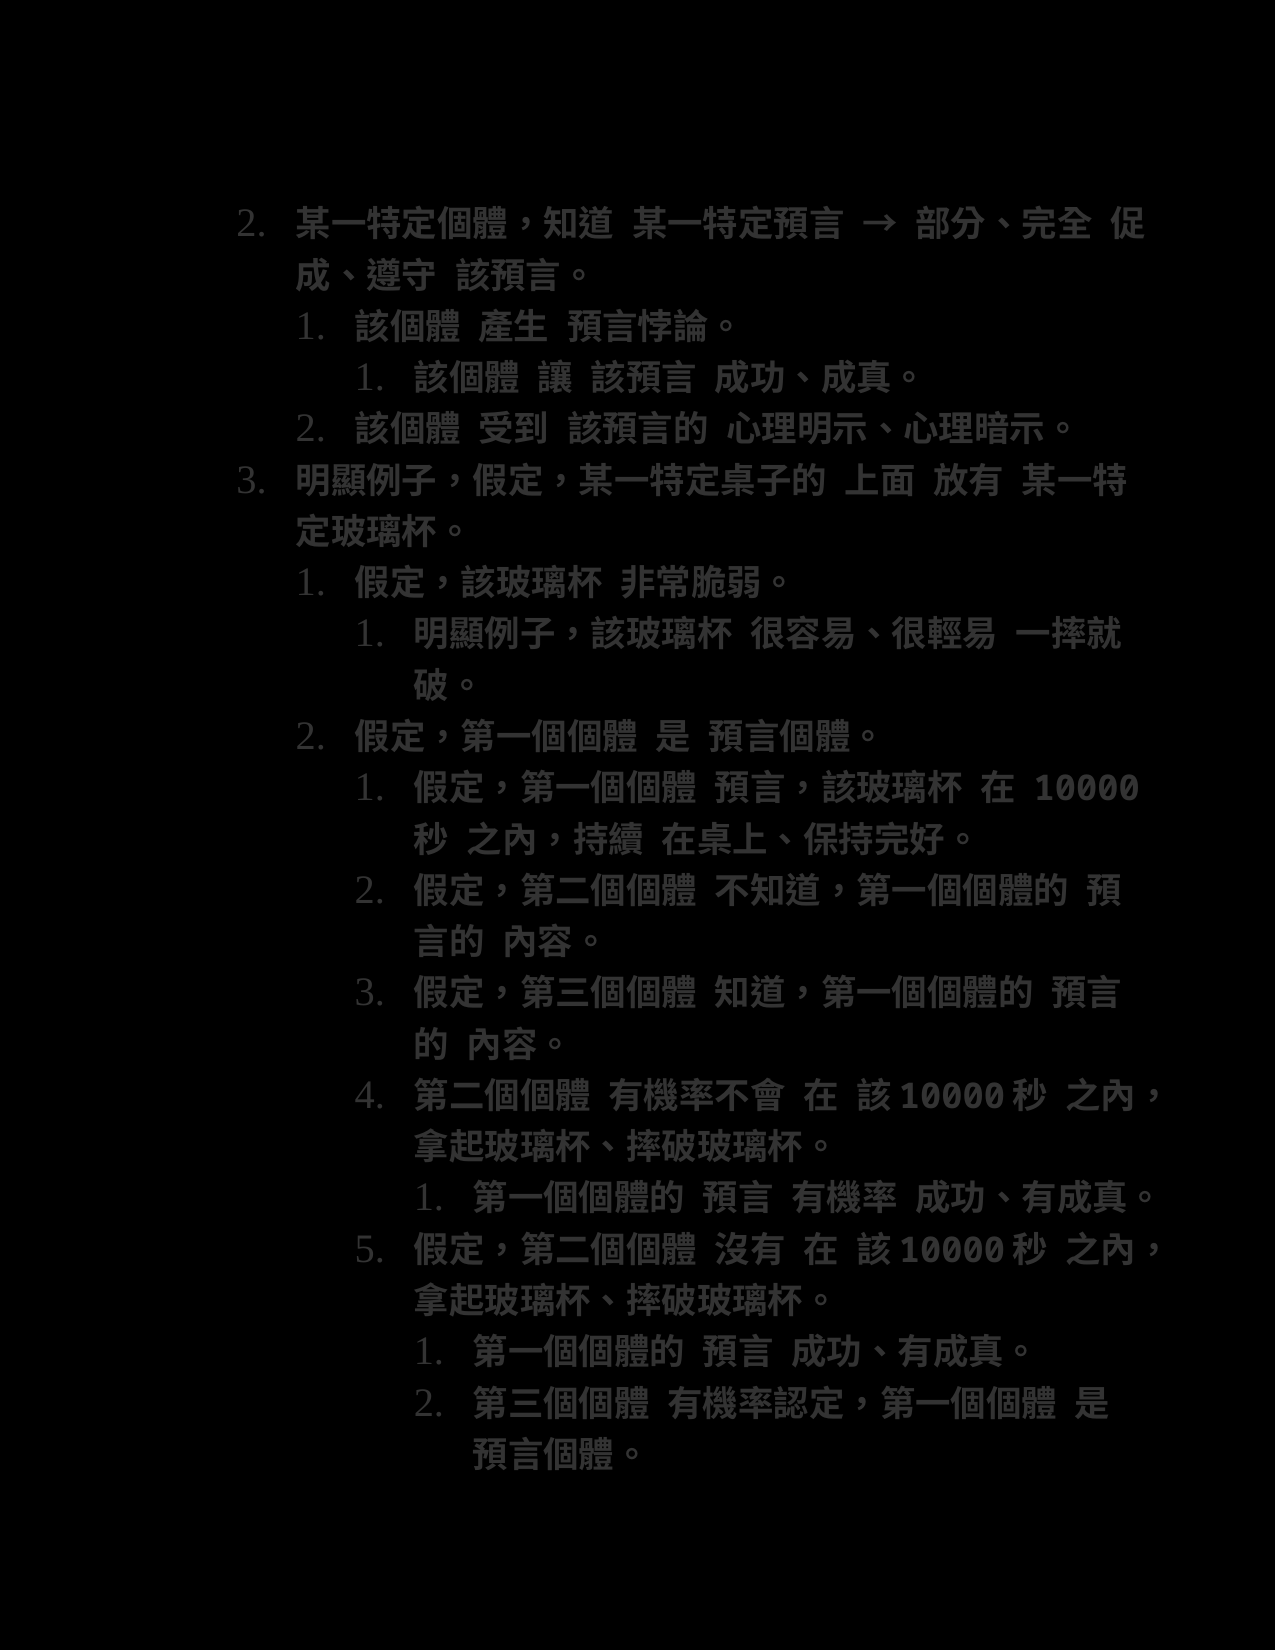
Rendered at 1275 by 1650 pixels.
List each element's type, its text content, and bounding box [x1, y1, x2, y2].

list 第三個個體 有機率認定，第一個個體 是 預言個體。 [413, 1375, 1157, 1477]
list 假定，第三個個體 知道，第一個個體的 預言的 內容。 [354, 965, 1157, 1067]
list 假定，該玻璃杯 非常脆弱。 [295, 554, 1157, 606]
list 第一個個體的 預言 成功、有成真。 [413, 1324, 1157, 1375]
list 該個體 讓 該預言 成功、成真。 [354, 349, 1157, 401]
list 明顯例子，假定，某一特定桌子的 上面 放有 某一特定玻璃杯。 [236, 452, 1157, 554]
list 該個體 受到 該預言的 心理明示、心理暗示。 [295, 401, 1157, 452]
list 某一特定個體，知道 某一特定預言 → 部分、完全 促成、遵守 該預言。 [236, 196, 1157, 298]
list 第二個個體 有機率不會 在 該10000秒 之內，拿起玻璃杯、摔破玻璃杯。 [354, 1067, 1157, 1170]
list 第一個個體的 預言 有機率 成功、有成真。 [413, 1170, 1157, 1221]
list 假定，第二個個體 沒有 在 該10000秒 之內，拿起玻璃杯、摔破玻璃杯。 [354, 1221, 1157, 1324]
list 假定，第二個個體 不知道，第一個個體的 預言的 內容。 [354, 862, 1157, 965]
list 假定，第一個個體 是 預言個體。 [295, 708, 1157, 759]
list 假定，第一個個體 預言，該玻璃杯 在 10000秒 之內，持續 在桌上、保持完好。 [354, 759, 1157, 862]
list 明顯例子，該玻璃杯 很容易、很輕易 一摔就破。 [354, 606, 1157, 708]
list 該個體 產生 預言悖論。 [295, 298, 1157, 349]
